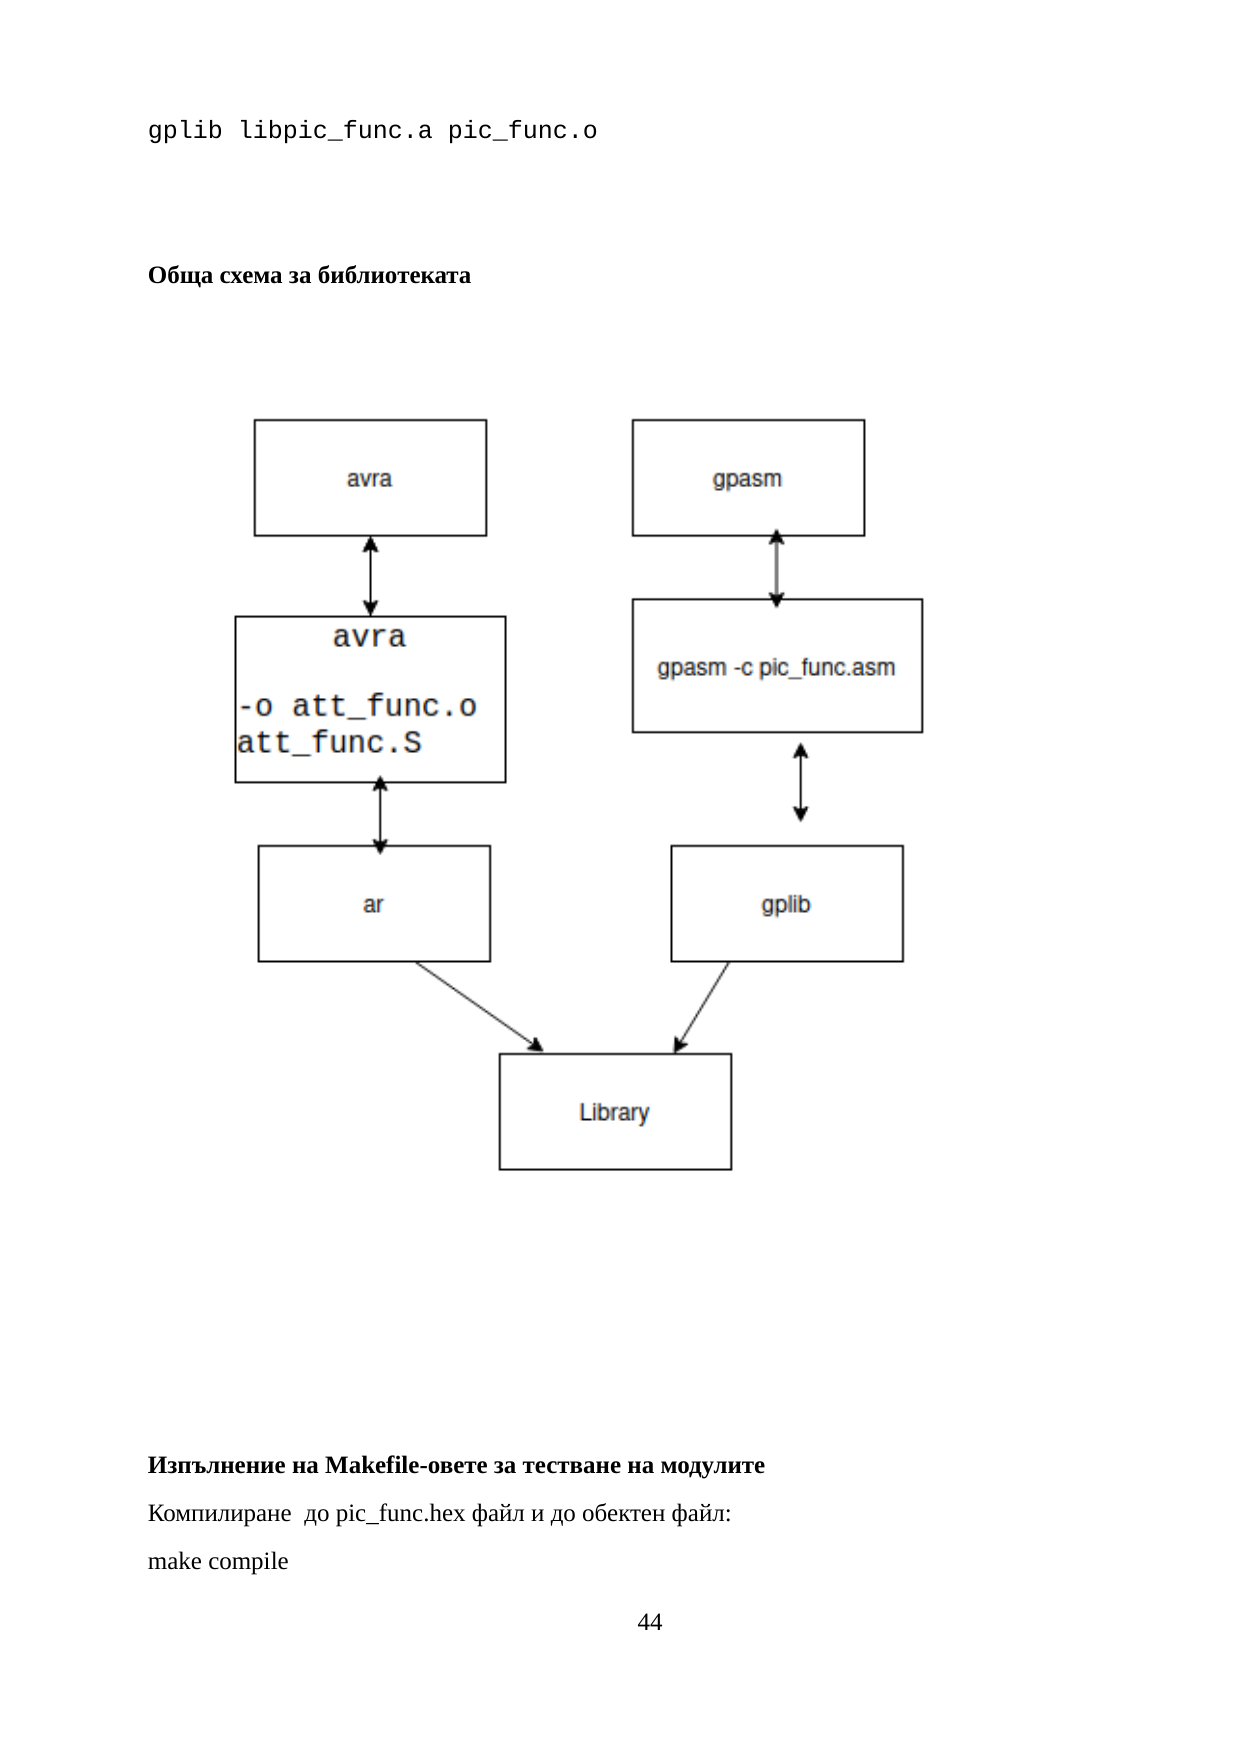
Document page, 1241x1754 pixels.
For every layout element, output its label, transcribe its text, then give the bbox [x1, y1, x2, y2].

text make compile [148, 1546, 1152, 1574]
text Изпълнение на Makefile-овете за тестване на модулите [148, 1451, 1152, 1479]
text gplib libpic_func.a pic_func.o [148, 118, 1152, 146]
text Обща схема за библиотеката [148, 260, 1152, 289]
text Компилиране до pic_func.hex файл и до обектен файл: [148, 1498, 1152, 1527]
picture [208, 383, 1024, 1198]
